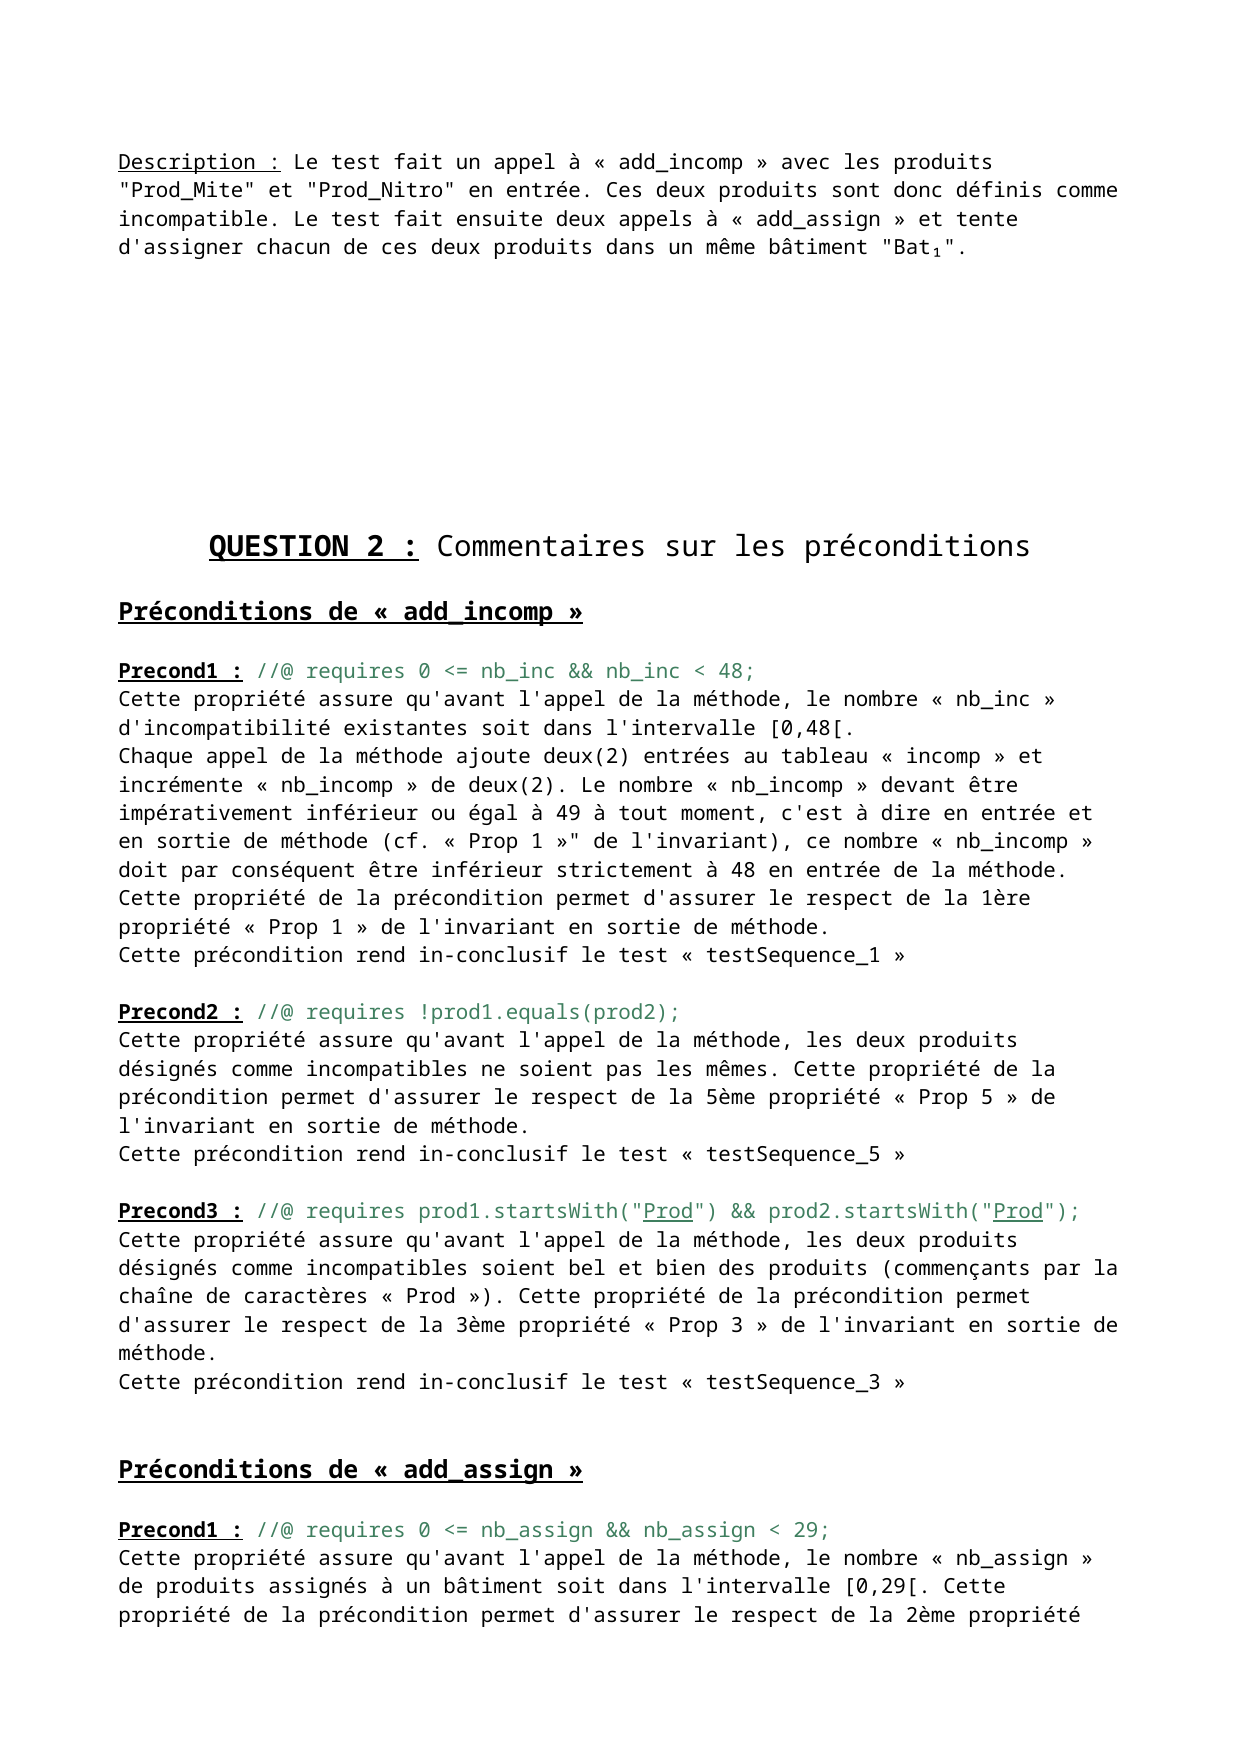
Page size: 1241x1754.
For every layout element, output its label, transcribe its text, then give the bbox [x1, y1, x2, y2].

text Cette propriété assure qu'avant l'appel de la méthode, le nombre « nb_assign » de produits assignés à un bâtiment soit dans l'intervalle [0,29[. Cette propriété de la précondition permet d'assurer le respect de la 2ème propriété [118, 1543, 1122, 1628]
text Cette précondition rend in-conclusif le test « testSequence_1 » [118, 940, 1122, 969]
text Cette propriété assure qu'avant l'appel de la méthode, les deux produits désignés comme incompatibles soient bel et bien des produits (commençants par la chaîne de caractères « Prod »). Cette propriété de la précondition permet d'assurer le respect de la 3ème propriété « Prop 3 » de l'invariant en sortie de méthode. [118, 1225, 1122, 1367]
text Precond1 : //@ requires 0 <= nb_inc && nb_inc < 48; [118, 656, 1122, 684]
text Precond2 : //@ requires !prod1.equals(prod2); [118, 997, 1122, 1026]
text Préconditions de « add_assign » [118, 1452, 1122, 1486]
text QUESTION 2 : Commentaires sur les préconditions [118, 525, 1122, 565]
text Cette propriété assure qu'avant l'appel de la méthode, le nombre « nb_inc » d'incompatibilité existantes soit dans l'intervalle [0,48[. [118, 684, 1122, 741]
text Cette précondition rend in-conclusif le test « testSequence_3 » [118, 1367, 1122, 1395]
text Description : Le test fait un appel à « add_incomp » avec les produits "Prod_Mite" et "Prod_Nitro" en entrée. Ces deux produits sont donc définis comme incompatible. Le test fait ensuite deux appels à « add_assign » et tente d'assigner chacun de ces deux produits dans un même bâtiment "Bat₁". [118, 147, 1122, 261]
text Cette précondition rend in-conclusif le test « testSequence_5 » [118, 1139, 1122, 1168]
text Precond1 : //@ requires 0 <= nb_assign && nb_assign < 29; [118, 1515, 1122, 1543]
text Chaque appel de la méthode ajoute deux(2) entrées au tableau « incomp » et incrémente « nb_incomp » de deux(2). Le nombre « nb_incomp » devant être impérativement inférieur ou égal à 49 à tout moment, c'est à dire en entrée et en sortie de méthode (cf. « Prop 1 »" de l'invariant), ce nombre « nb_incomp » doit par conséquent être inférieur strictement à 48 en entrée de la méthode. Cette propriété de la précondition permet d'assurer le respect de la 1ère propriété « Prop 1 » de l'invariant en sortie de méthode. [118, 741, 1122, 940]
text Precond3 : //@ requires prod1.startsWith("Prod") && prod2.startsWith("Prod"); [118, 1196, 1122, 1225]
text Cette propriété assure qu'avant l'appel de la méthode, les deux produits désignés comme incompatibles ne soient pas les mêmes. Cette propriété de la précondition permet d'assurer le respect de la 5ème propriété « Prop 5 » de l'invariant en sortie de méthode. [118, 1026, 1122, 1139]
text Préconditions de « add_incomp » [118, 593, 1122, 627]
